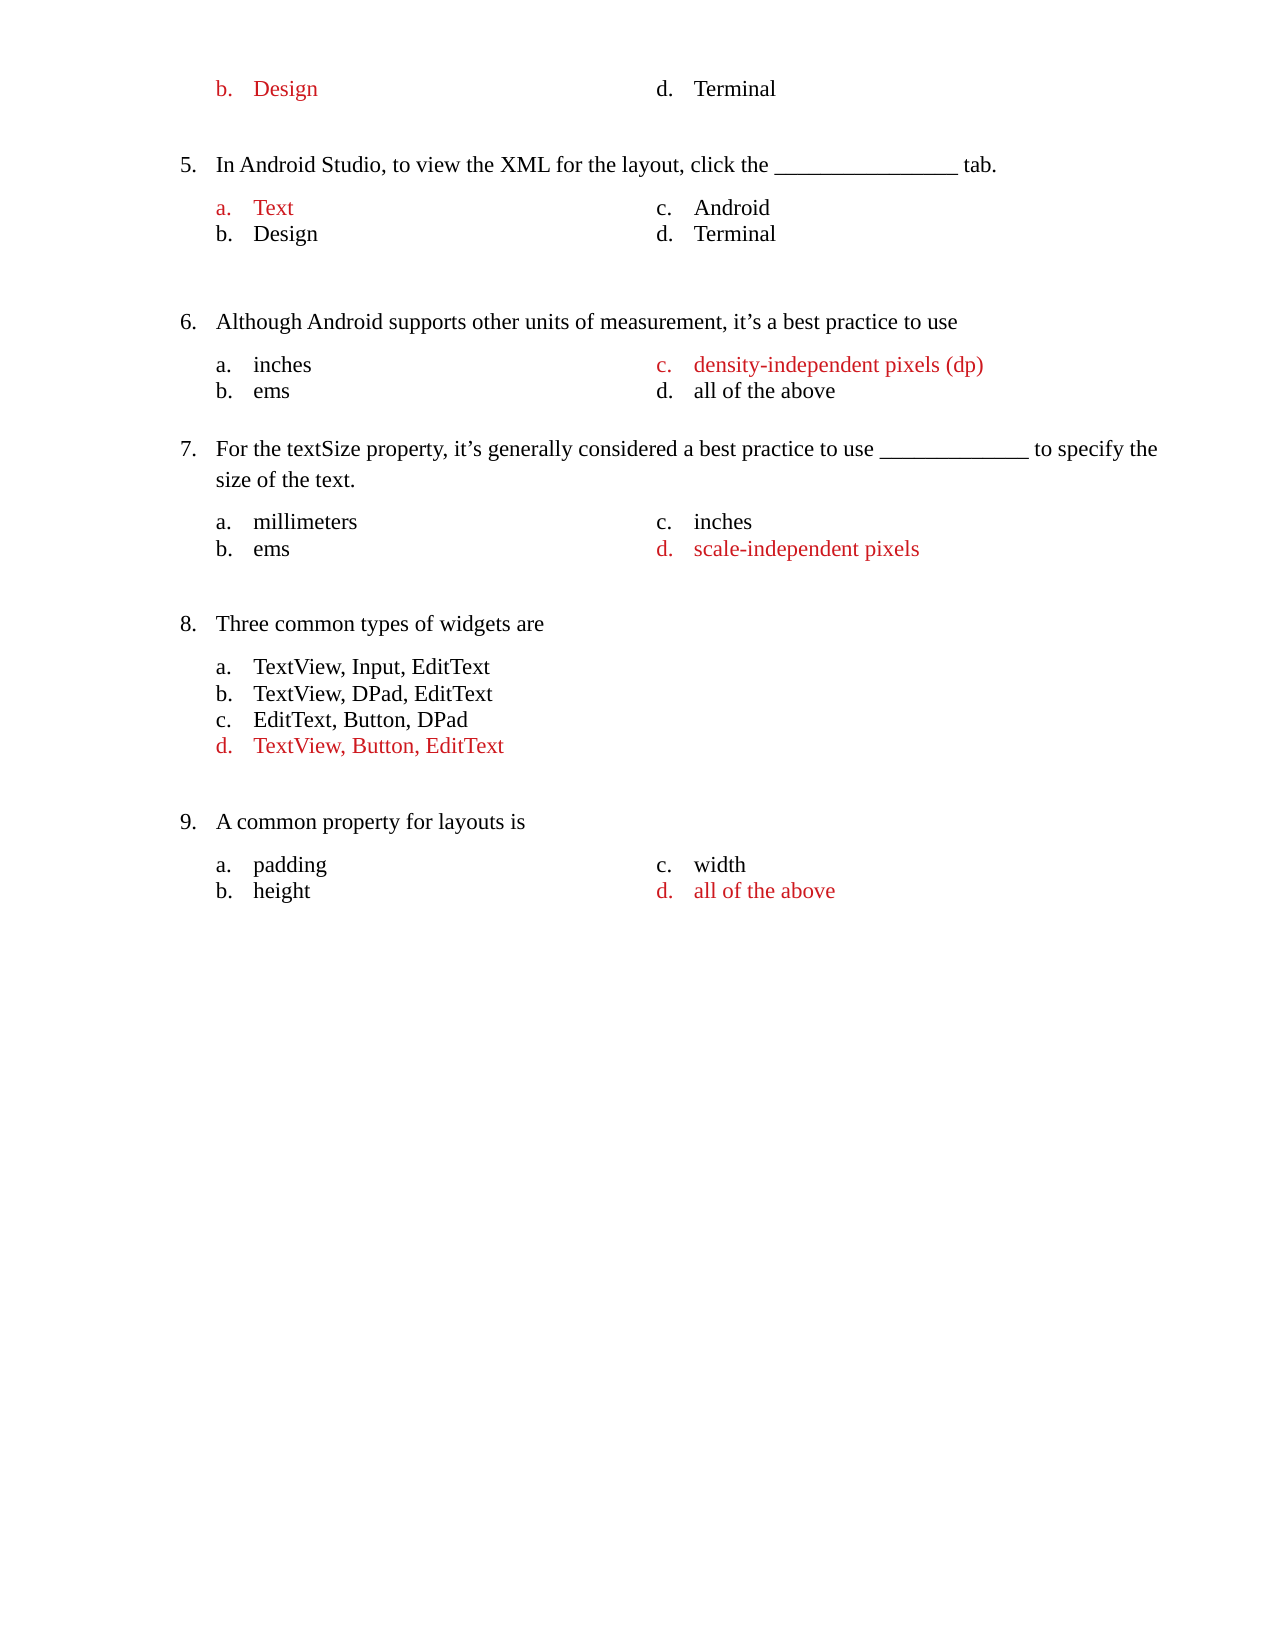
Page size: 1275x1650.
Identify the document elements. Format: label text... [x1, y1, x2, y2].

table_header a. [211, 508, 248, 535]
table_cell b. [211, 377, 248, 404]
text 8. Three common types of widgets are [150, 611, 1162, 637]
table_header TextView, Input, EditText [249, 653, 1092, 679]
text 7. For the textSize property, it’s generally considered a best practice to use _____________ to specify the size of the text. [150, 435, 1162, 492]
table_cell Design [249, 220, 652, 246]
table_header a. [211, 851, 248, 877]
table_header density-independent pixels (dp) [689, 351, 1092, 377]
table_cell b. [211, 535, 248, 561]
table_cell EditText, Button, DPad [249, 706, 1092, 732]
table_cell scale-independent pixels [689, 535, 1092, 561]
table_header Android [689, 194, 1092, 220]
table_cell b. [211, 220, 248, 246]
table_header a. [211, 351, 248, 377]
table_header millimeters [249, 508, 652, 535]
table_cell b. [211, 877, 248, 903]
table_cell d. [652, 377, 689, 404]
table_cell all of the above [689, 877, 1092, 903]
table_cell d. [652, 220, 689, 246]
text 5. In Android Studio, to view the XML for the layout, click the ________________ tab. [150, 151, 1162, 177]
table_header padding [249, 851, 652, 877]
table_cell Terminal [689, 75, 1092, 101]
table_header Text [249, 194, 652, 220]
table_header width [689, 851, 1092, 877]
text 6. Although Android supports other units of measurement, it’s a best practice to use [150, 308, 1162, 334]
table_cell d. [652, 877, 689, 903]
table_header c. [652, 508, 689, 535]
table_header c. [652, 851, 689, 877]
table_header c. [652, 194, 689, 220]
table_cell TextView, Button, EditText [249, 732, 1092, 759]
table_header a. [211, 653, 248, 679]
table_header c. [652, 351, 689, 377]
table_cell d. [652, 75, 689, 101]
table_cell b. [211, 680, 248, 706]
table_cell d. [211, 732, 248, 759]
table_cell ems [249, 377, 652, 404]
table_cell c. [211, 706, 248, 732]
table_cell Design [249, 75, 652, 101]
table_cell b. [211, 75, 248, 101]
table_header a. [211, 194, 248, 220]
table_cell TextView, DPad, EditText [249, 680, 1092, 706]
table_cell Terminal [689, 220, 1092, 246]
text 9. A common property for layouts is [150, 808, 1162, 834]
table_header inches [249, 351, 652, 377]
table_cell ems [249, 535, 652, 561]
table_cell all of the above [689, 377, 1092, 404]
table_header inches [689, 508, 1092, 535]
table_cell height [249, 877, 652, 903]
table_cell d. [652, 535, 689, 561]
